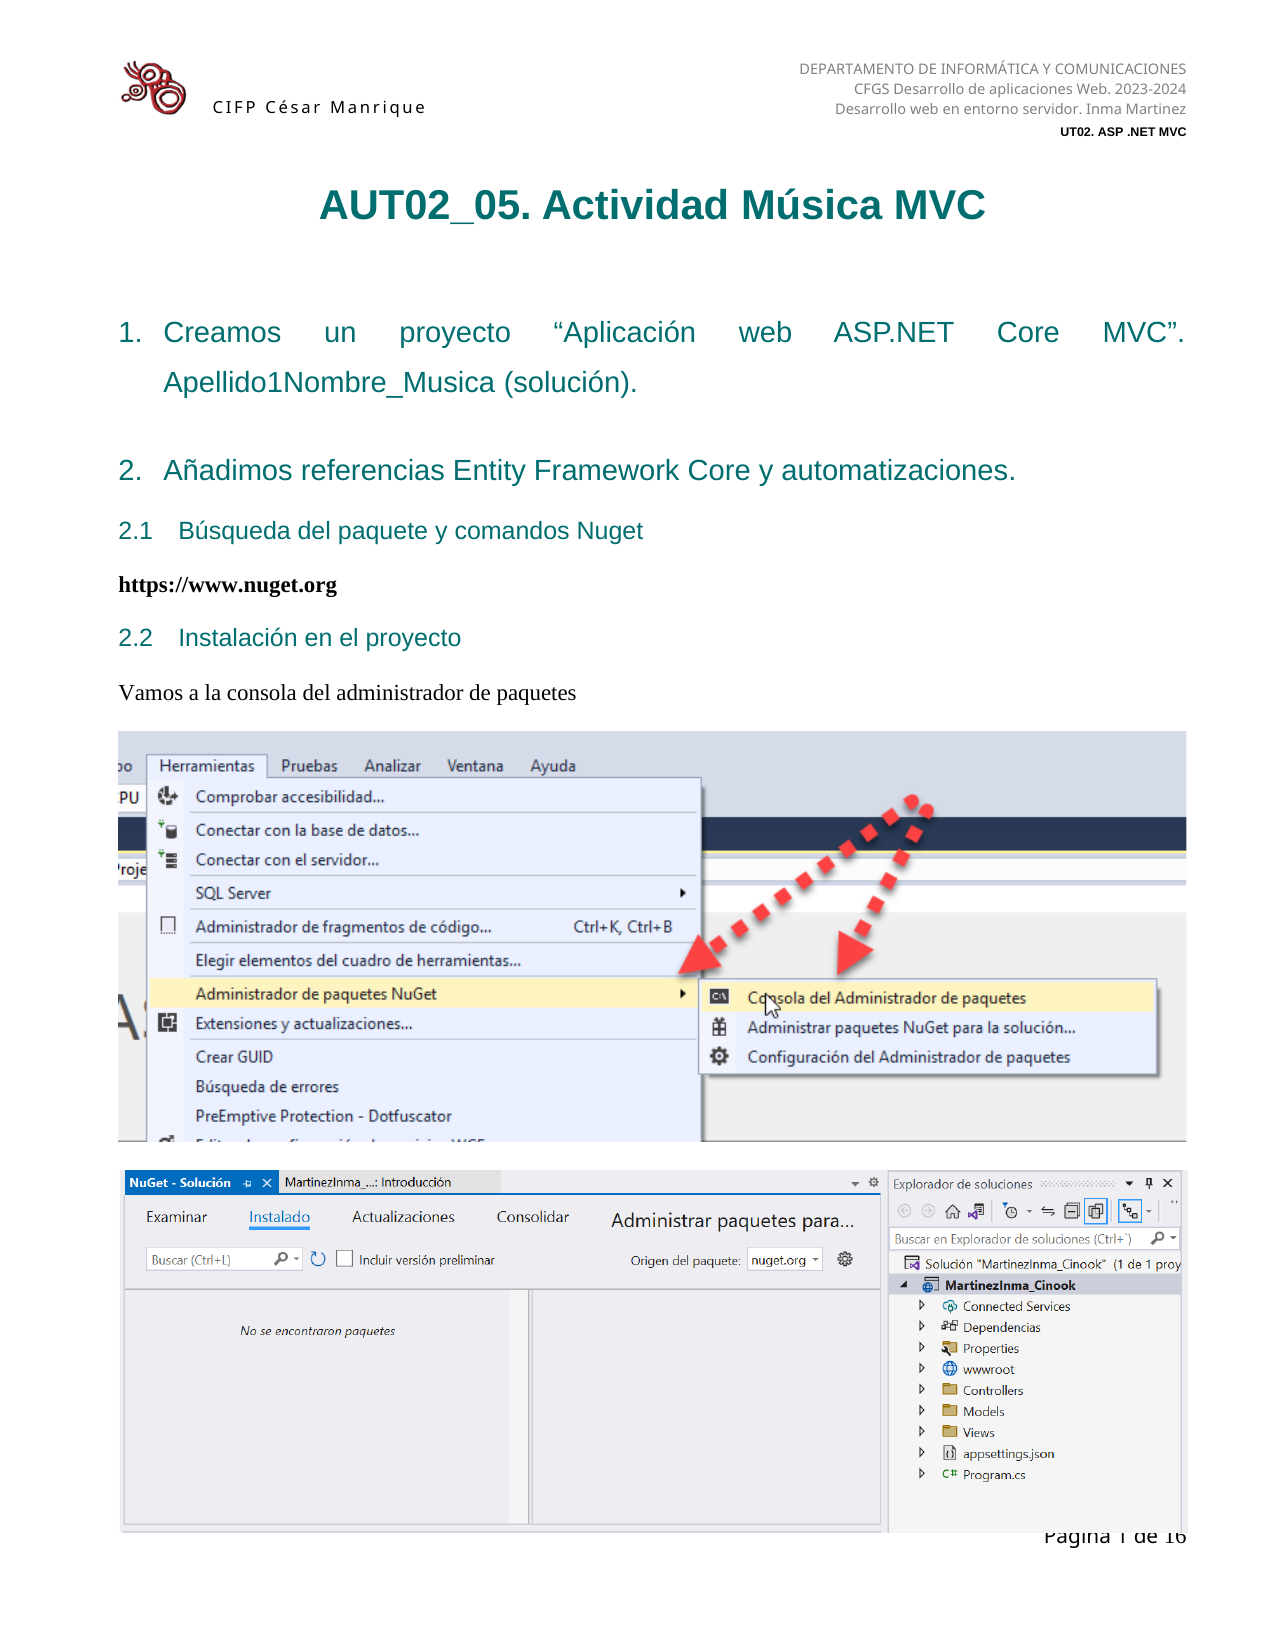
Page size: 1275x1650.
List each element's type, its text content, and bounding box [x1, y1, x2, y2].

subtitle Añadimos referencias Entity Framework Core y automatizaciones. [118, 453, 1186, 486]
text https://www.nuget.org [118, 571, 1186, 598]
picture [118, 59, 190, 115]
subtitle AUT02_05. Actividad Música MVC [118, 180, 1186, 228]
subtitle Creamos un proyecto “Aplicación web ASP.NET Core MVC”. Apellido1Nombre_Musica (solución). [118, 315, 1186, 399]
subtitle Búsqueda del paquete y comandos Nuget [118, 516, 1186, 544]
text Vamos a la consola del administrador de paquetes [118, 679, 1186, 705]
subtitle Instalación en el proyecto [118, 623, 1186, 652]
picture [118, 731, 1187, 1142]
picture [119, 1170, 1188, 1533]
